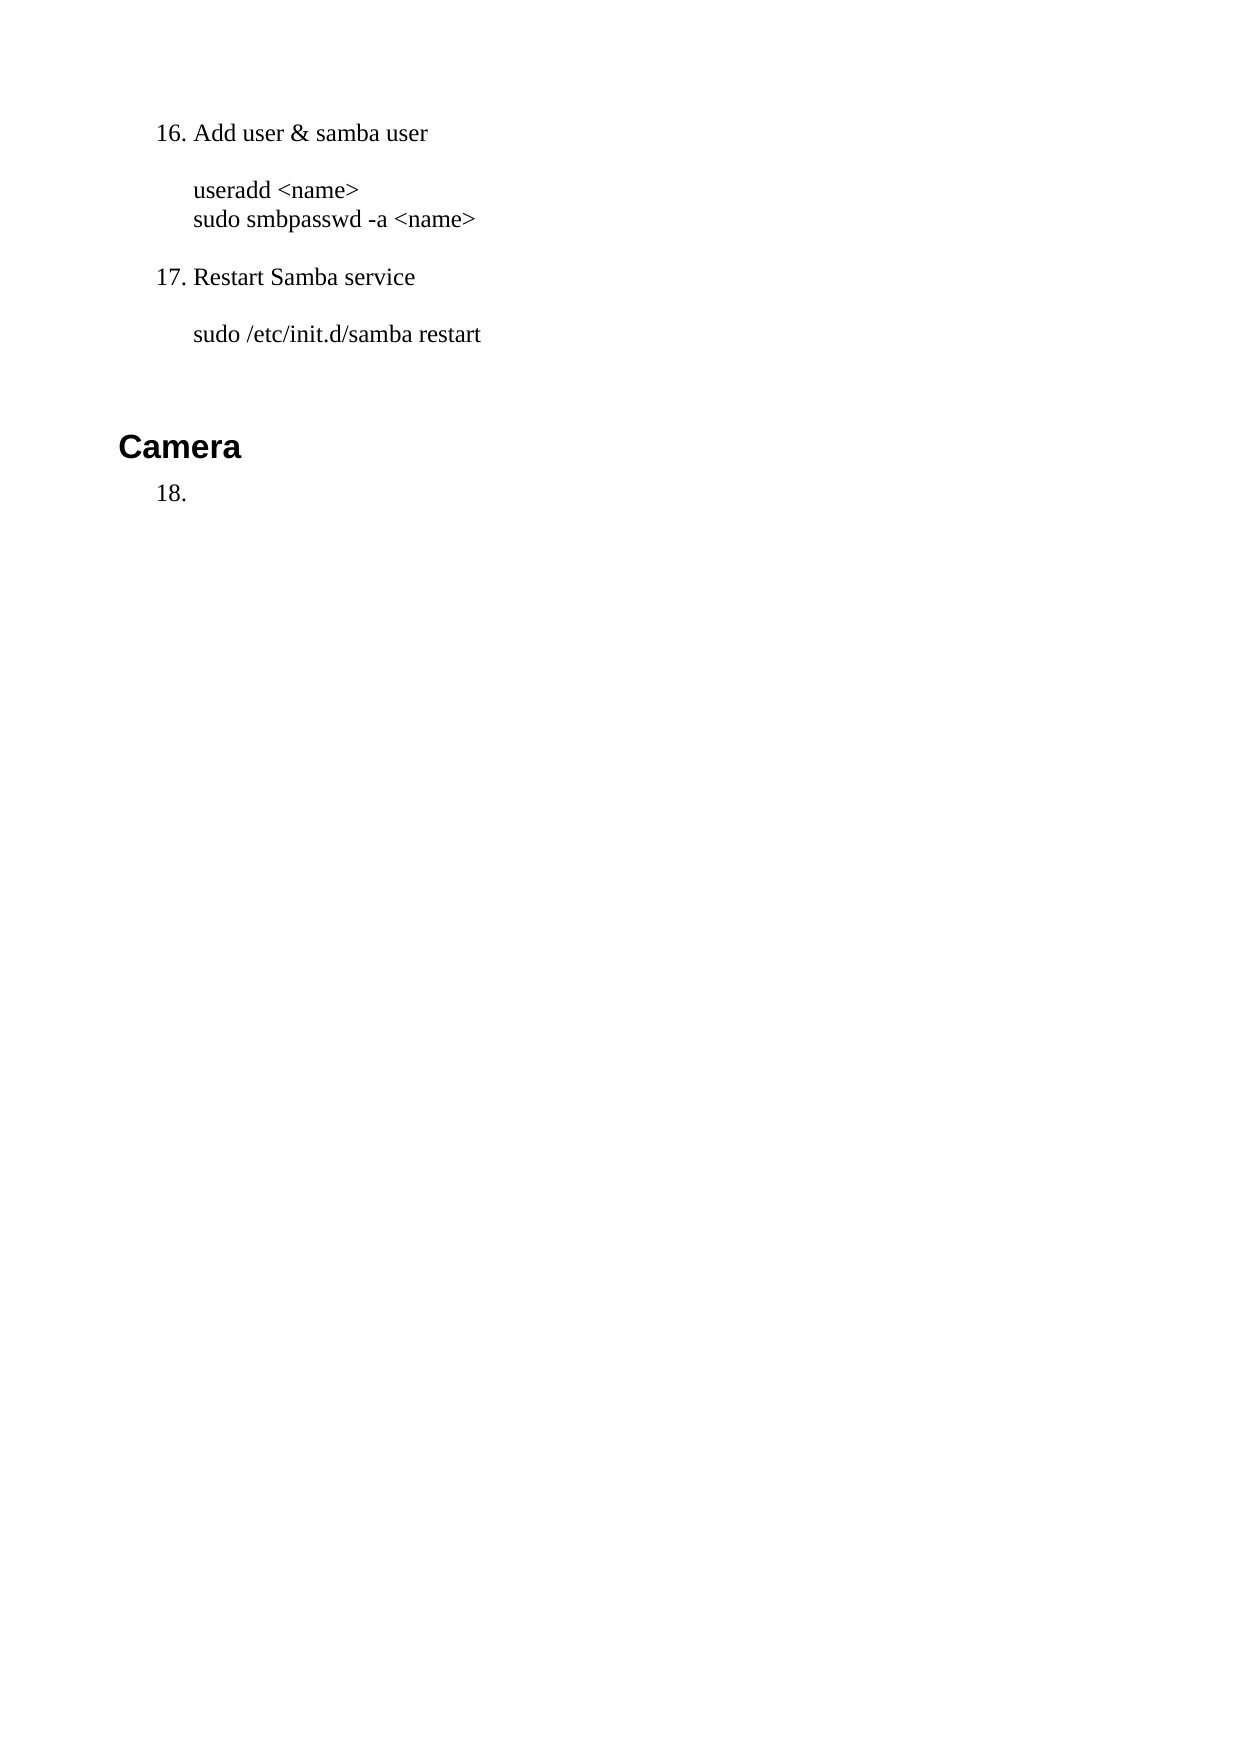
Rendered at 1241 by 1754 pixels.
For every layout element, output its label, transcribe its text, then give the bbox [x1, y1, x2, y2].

subtitle Camera [118, 426, 1122, 465]
list Add user & samba user [156, 118, 1122, 147]
list Restart Samba service [156, 262, 1122, 291]
list sudo /etc/init.d/samba restart [156, 291, 1122, 348]
list useradd <name> sudo smbpasswd -a <name> [156, 147, 1122, 233]
